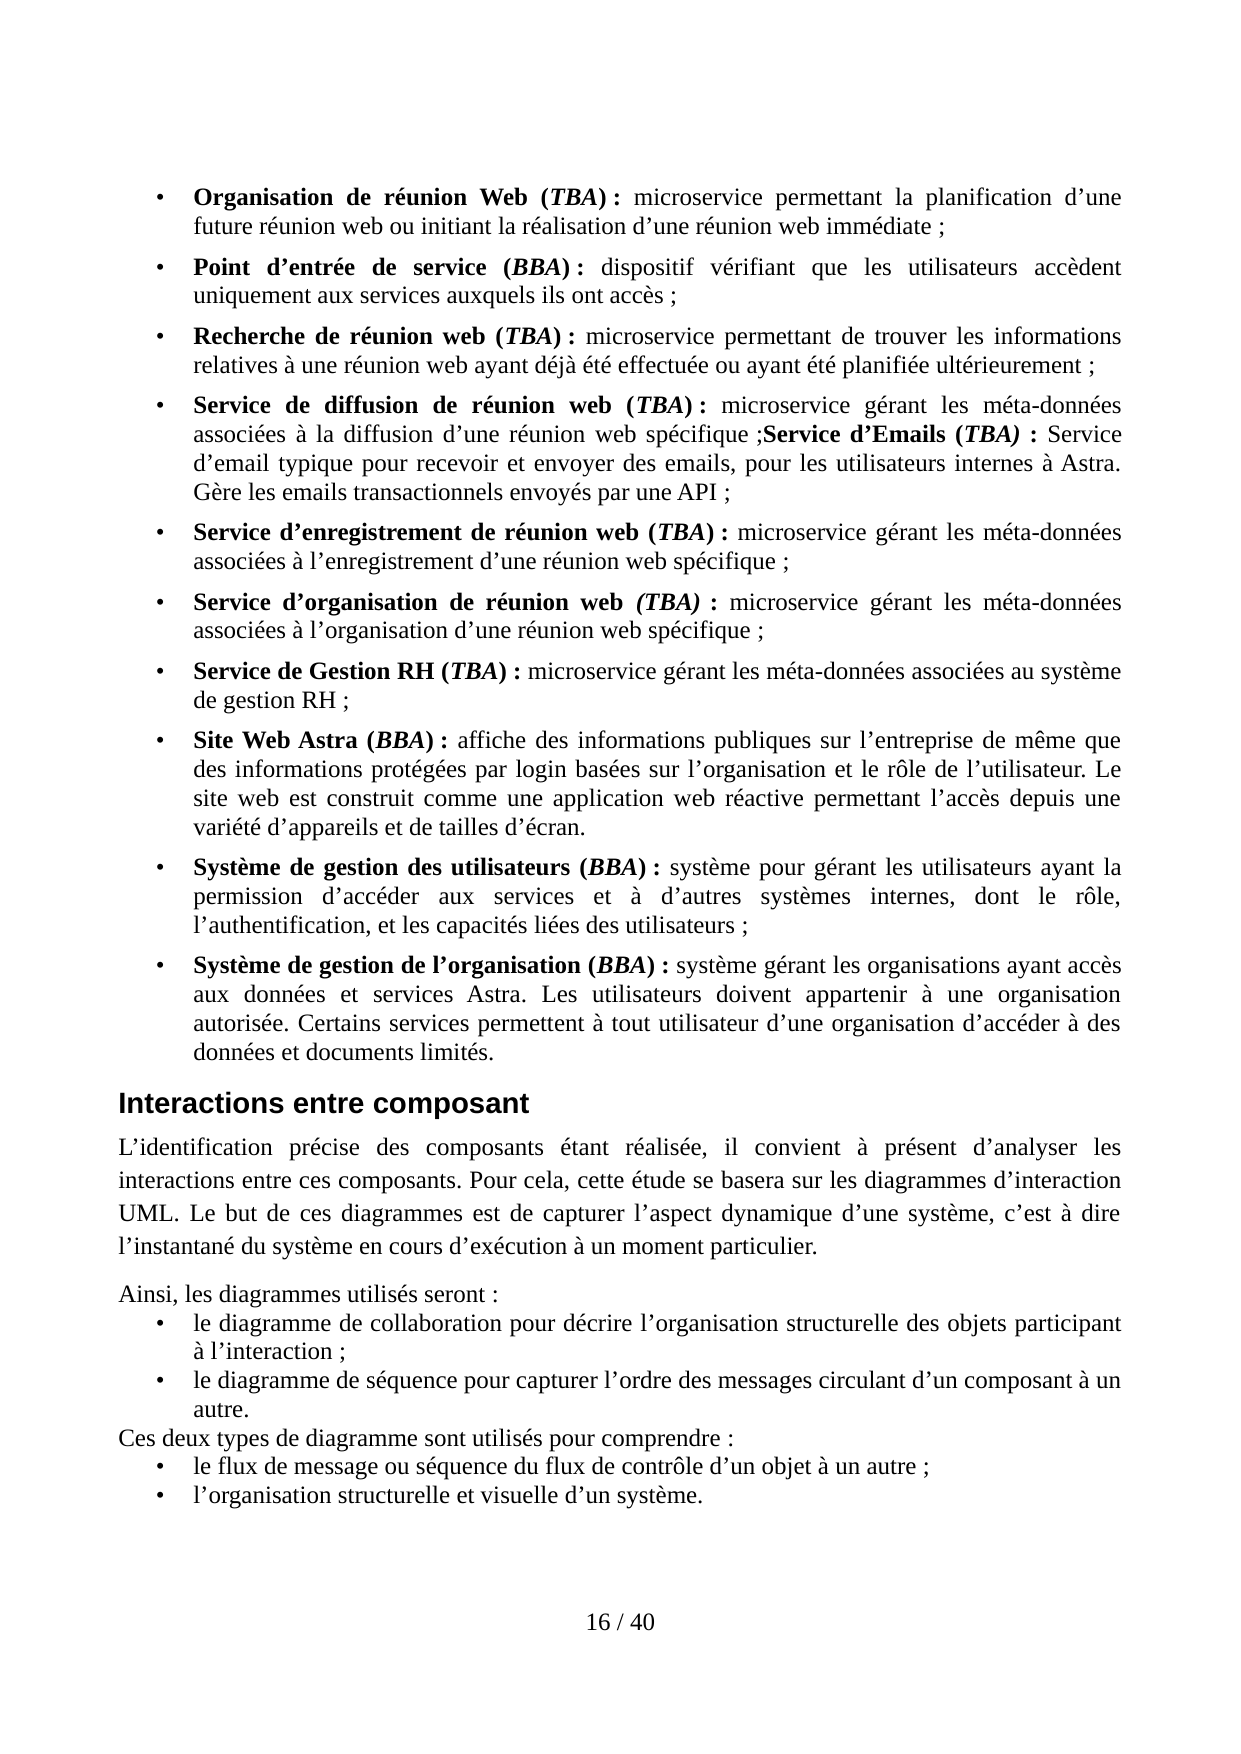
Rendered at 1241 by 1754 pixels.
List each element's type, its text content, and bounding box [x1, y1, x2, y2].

list le diagramme de collaboration pour décrire l’organisation structurelle des objets participant à l’interaction ; [156, 1308, 1122, 1365]
list Site Web Astra (BBA) : affiche des informations publiques sur l’entreprise de même que des informations protégées par login basées sur l’organisation et le rôle de l’utilisateur. Le site web est construit comme une application web réactive permettant l’accès depuis une variété d’appareils et de tailles d’écran. [156, 725, 1122, 840]
list Service de Gestion RH (TBA) : microservice gérant les méta-données associées au système de gestion RH ; [156, 656, 1122, 713]
list Point d’entrée de service (BBA) : dispositif vérifiant que les utilisateurs accèdent uniquement aux services auxquels ils ont accès ; [156, 252, 1122, 309]
text Ces deux types de diagramme sont utilisés pour comprendre : [118, 1423, 1122, 1451]
list le diagramme de séquence pour capturer l’ordre des messages circulant d’un composant à un autre. [156, 1365, 1122, 1423]
list Système de gestion des utilisateurs (BBA) : système pour gérant les utilisateurs ayant la permission d’accéder aux services et à d’autres systèmes internes, dont le rôle, l’authentification, et les capacités liées des utilisateurs ; [156, 852, 1122, 938]
list Système de gestion de l’organisation (BBA) : système gérant les organisations ayant accès aux données et services Astra. Les utilisateurs doivent appartenir à une organisation autorisée. Certains services permettent à tout utilisateur d’une organisation d’accéder à des données et documents limités. [156, 950, 1122, 1065]
list Organisation de réunion Web (TBA) : microservice permettant la planification d’une future réunion web ou initiant la réalisation d’une réunion web immédiate ; [156, 182, 1122, 240]
list Service de diffusion de réunion web (TBA) : microservice gérant les méta-données associées à la diffusion d’une réunion web spécifique ;Service d’Emails (TBA) : Service d’email typique pour recevoir et envoyer des emails, pour les utilisateurs internes à Astra. Gère les emails transactionnels envoyés par une API ; [156, 390, 1122, 505]
list l’organisation structurelle et visuelle d’un système. [156, 1480, 1122, 1509]
subtitle Interactions entre composant [118, 1086, 1122, 1120]
list le flux de message ou séquence du flux de contrôle d’un objet à un autre ; [156, 1451, 1122, 1480]
text Ainsi, les diagrammes utilisés seront : [118, 1279, 1122, 1308]
list Service d’organisation de réunion web (TBA) : microservice gérant les méta-données associées à l’organisation d’une réunion web spécifique ; [156, 587, 1122, 644]
list Recherche de réunion web (TBA) : microservice permettant de trouver les informations relatives à une réunion web ayant déjà été effectuée ou ayant été planifiée ultérieurement ; [156, 321, 1122, 378]
list Service d’enregistrement de réunion web (TBA) : microservice gérant les méta-données associées à l’enregistrement d’une réunion web spécifique ; [156, 517, 1122, 575]
text L’identification précise des composants étant réalisée, il convient à présent d’analyser les interactions entre ces composants. Pour cela, cette étude se basera sur les diagrammes d’interaction UML. Le but de ces diagrammes est de capturer l’aspect dynamique d’une système, c’est à dire l’instantané du système en cours d’exécution à un moment particulier. [118, 1132, 1122, 1260]
